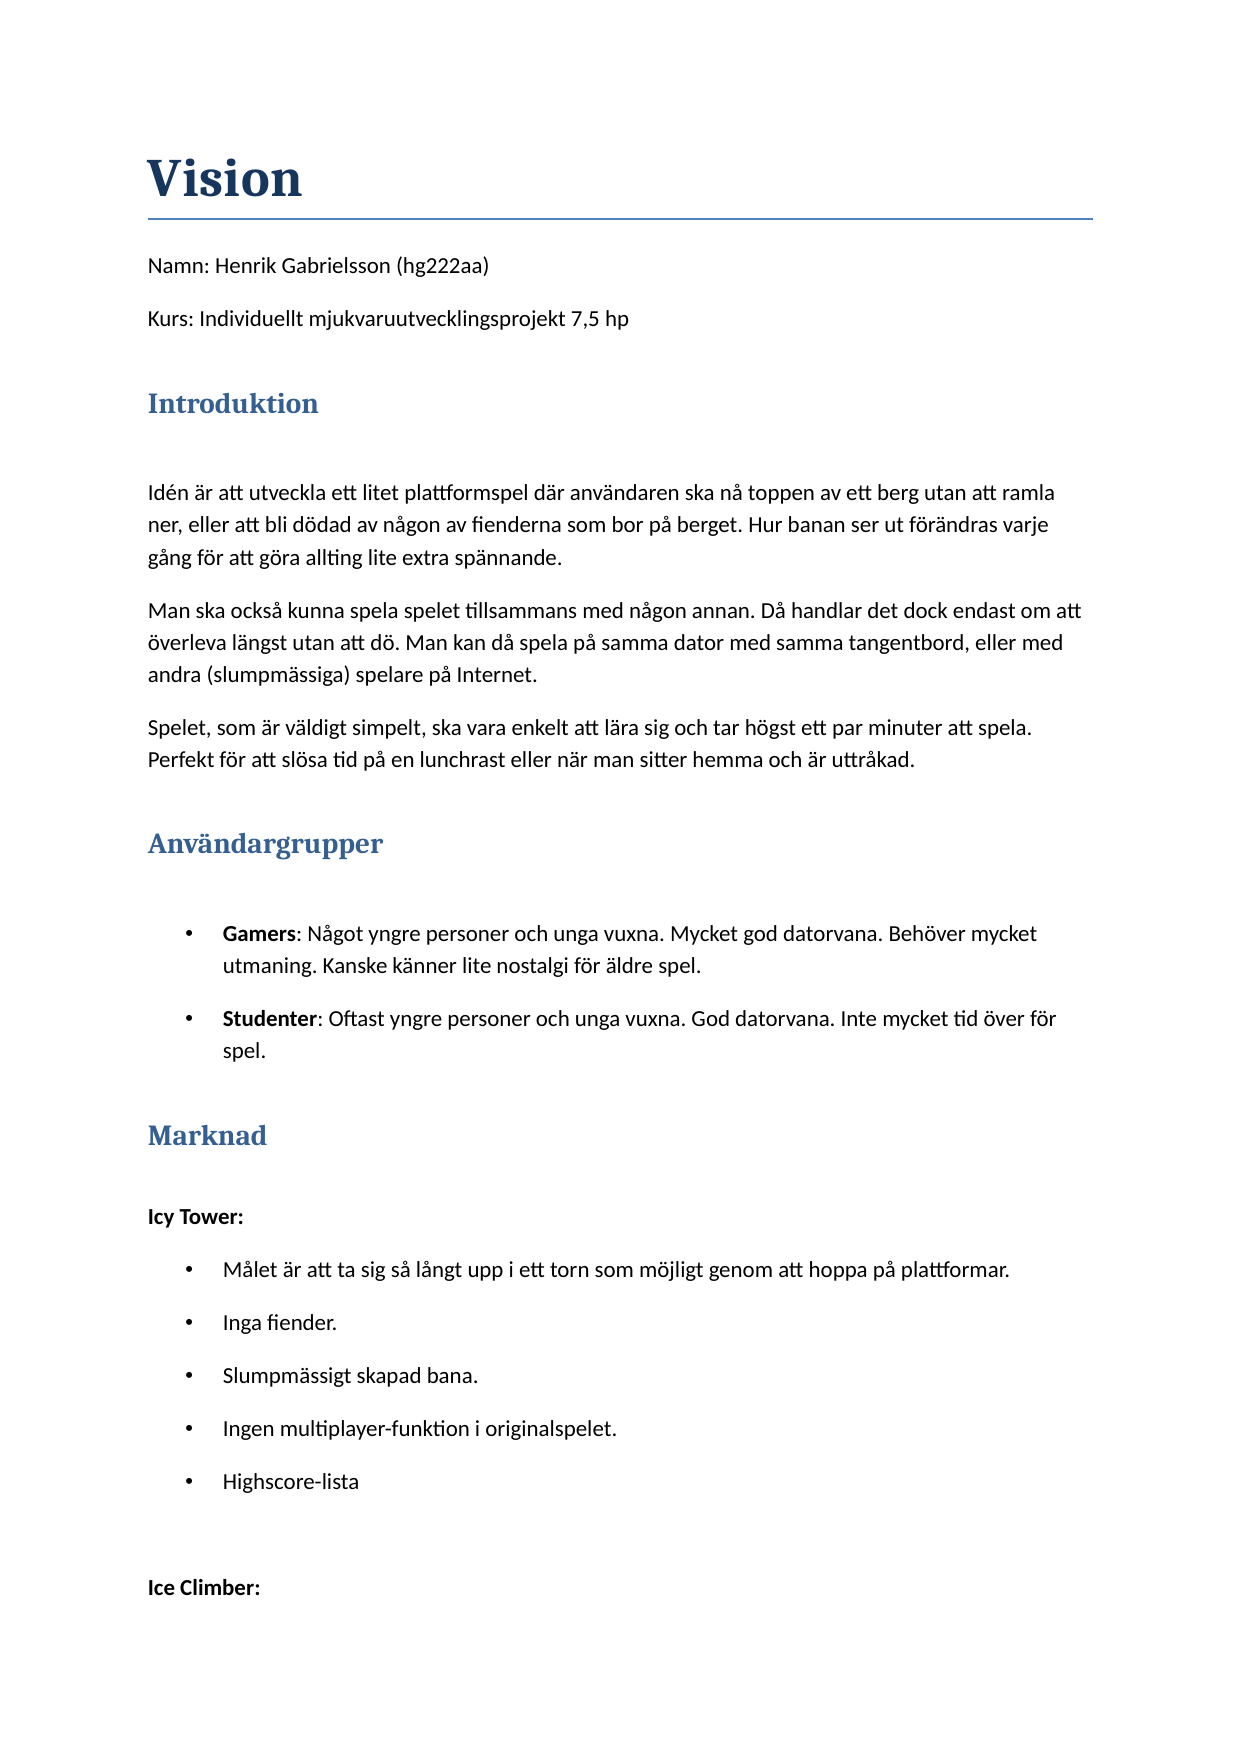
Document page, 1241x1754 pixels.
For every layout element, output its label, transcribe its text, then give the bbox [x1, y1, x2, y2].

text Spelet, som är väldigt simpelt, ska vara enkelt att lära sig och tar högst ett par minuter att spela. Perfekt för att slösa tid på en lunchrast eller när man sitter hemma och är uttråkad. [148, 713, 1093, 773]
subtitle Introduktion [148, 387, 1093, 420]
text Kurs: Individuellt mjukvaruutvecklingsprojekt 7,5 hp [148, 304, 1093, 333]
list Inga fiender. [185, 1308, 1093, 1336]
list Målet är att ta sig så långt upp i ett torn som möjligt genom att hoppa på plattformar. [185, 1255, 1093, 1283]
subtitle Användargrupper [148, 827, 1093, 861]
list Studenter: Oftast yngre personer och unga vuxna. God datorvana. Inte mycket tid över för spel. [185, 1004, 1093, 1064]
text Man ska också kunna spela spelet tillsammans med någon annan. Då handlar det dock endast om att överleva längst utan att dö. Man kan då spela på samma dator med samma tangentbord, eller med andra (slumpmässiga) spelare på Internet. [148, 596, 1093, 688]
title Vision [148, 148, 1093, 218]
list Highscore-lista [185, 1467, 1093, 1495]
text Ice Climber: [148, 1573, 1093, 1601]
text Idén är att utveckla ett litet plattformspel där användaren ska nå toppen av ett berg utan att ramla ner, eller att bli dödad av någon av fienderna som bor på berget. Hur banan ser ut förändras varje gång för att göra allting lite extra spännande. [148, 478, 1093, 571]
list Ingen multiplayer-funktion i originalspelet. [185, 1414, 1093, 1442]
text Icy Tower: [148, 1202, 1093, 1230]
text Namn: Henrik Gabrielsson (hg222aa) [148, 252, 1093, 279]
list Gamers: Något yngre personer och unga vuxna. Mycket god datorvana. Behöver mycket utmaning. Kanske känner lite nostalgi för äldre spel. [185, 919, 1093, 979]
subtitle Marknad [148, 1119, 1093, 1152]
list Slumpmässigt skapad bana. [185, 1361, 1093, 1389]
